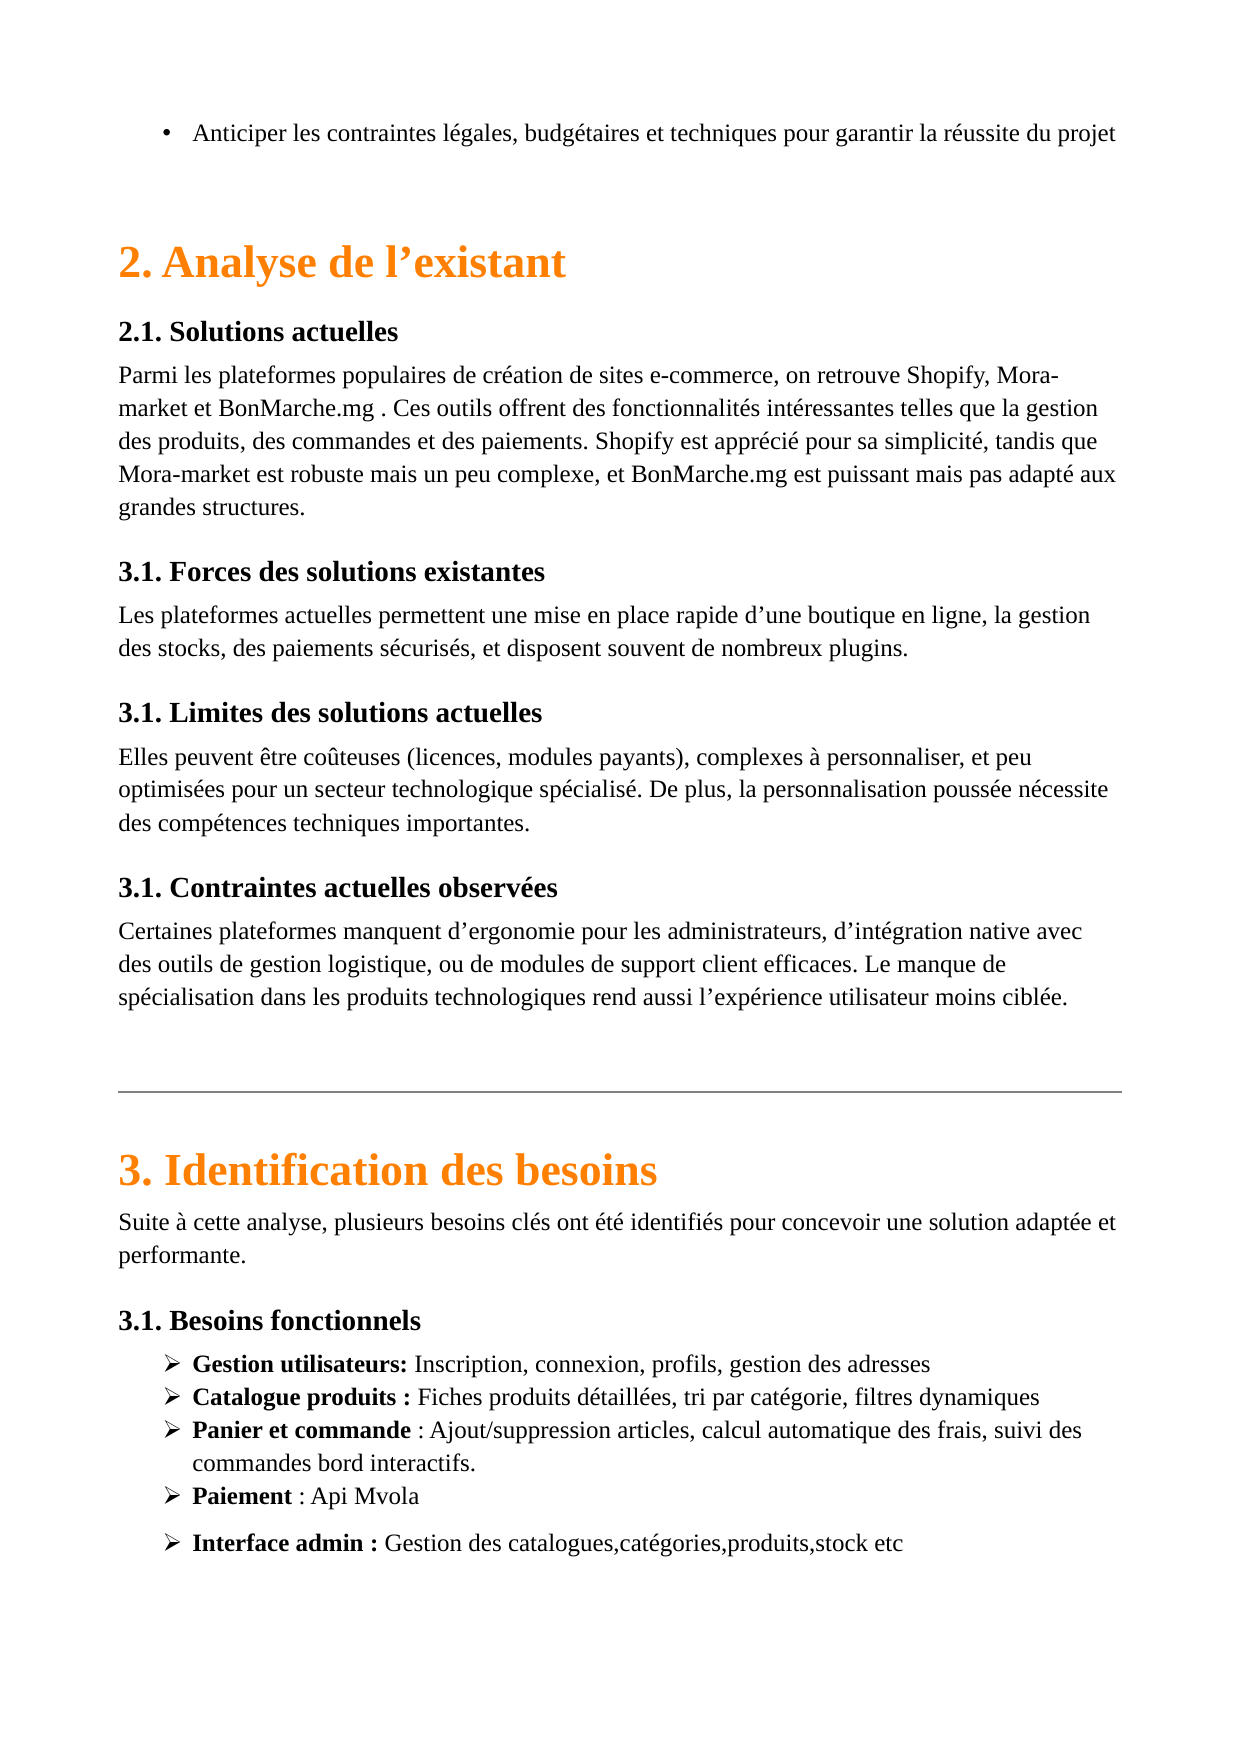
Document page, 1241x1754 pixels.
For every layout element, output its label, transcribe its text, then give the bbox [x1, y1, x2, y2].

subtitle 3.1. Besoins fonctionnels [118, 1303, 1122, 1336]
subtitle 3.1. Contraintes actuelles observées [118, 870, 1122, 903]
list Catalogue produits : Fiches produits détaillées, tri par catégorie, filtres dynamiques [162, 1382, 1122, 1410]
text Les plateformes actuelles permettent une mise en place rapide d’une boutique en ligne, la gestion des stocks, des paiements sécurisés, et disposent souvent de nombreux plugins. [118, 600, 1122, 662]
list Gestion utilisateurs: Inscription, connexion, profils, gestion des adresses [162, 1349, 1122, 1377]
subtitle 2. Analyse de l’existant [118, 234, 1122, 287]
subtitle 3.1. Forces des solutions existantes [118, 554, 1122, 588]
list Interface admin : Gestion des catalogues,catégories,produits,stock etc [162, 1528, 1122, 1557]
list Anticiper les contraintes légales, budgétaires et techniques pour garantir la réussite du projet [162, 118, 1122, 147]
text Elles peuvent être coûteuses (licences, modules payants), complexes à personnaliser, et peu optimisées pour un secteur technologique spécialisé. De plus, la personnalisation poussée nécessite des compétences techniques importantes. [118, 742, 1122, 836]
list Paiement : Api Mvola [162, 1481, 1122, 1509]
text Parmi les plateformes populaires de création de sites e-commerce, on retrouve Shopify, Mora-market et BonMarche.mg . Ces outils offrent des fonctionnalités intéressantes telles que la gestion des produits, des commandes et des paiements. Shopify est apprécié pour sa simplicité, tandis que Mora-market est robuste mais un peu complexe, et BonMarche.mg est puissant mais pas adapté aux grandes structures. [118, 360, 1122, 521]
subtitle 3.1. Limites des solutions actuelles [118, 696, 1122, 729]
text Suite à cette analyse, plusieurs besoins clés ont été identifiés pour concevoir une solution adaptée et performante. [118, 1207, 1122, 1269]
text Certaines plateformes manquent d’ergonomie pour les administrateurs, d’intégration native avec des outils de gestion logistique, ou de modules de support client efficaces. Le manque de spécialisation dans les produits technologiques rend aussi l’expérience utilisateur moins ciblée. [118, 916, 1122, 1011]
list Panier et commande : Ajout/suppression articles, calcul automatique des frais, suivi des commandes bord interactifs. [162, 1415, 1122, 1476]
subtitle 3. Identification des besoins [118, 1142, 1122, 1195]
subtitle 2.1. Solutions actuelles [118, 314, 1122, 347]
